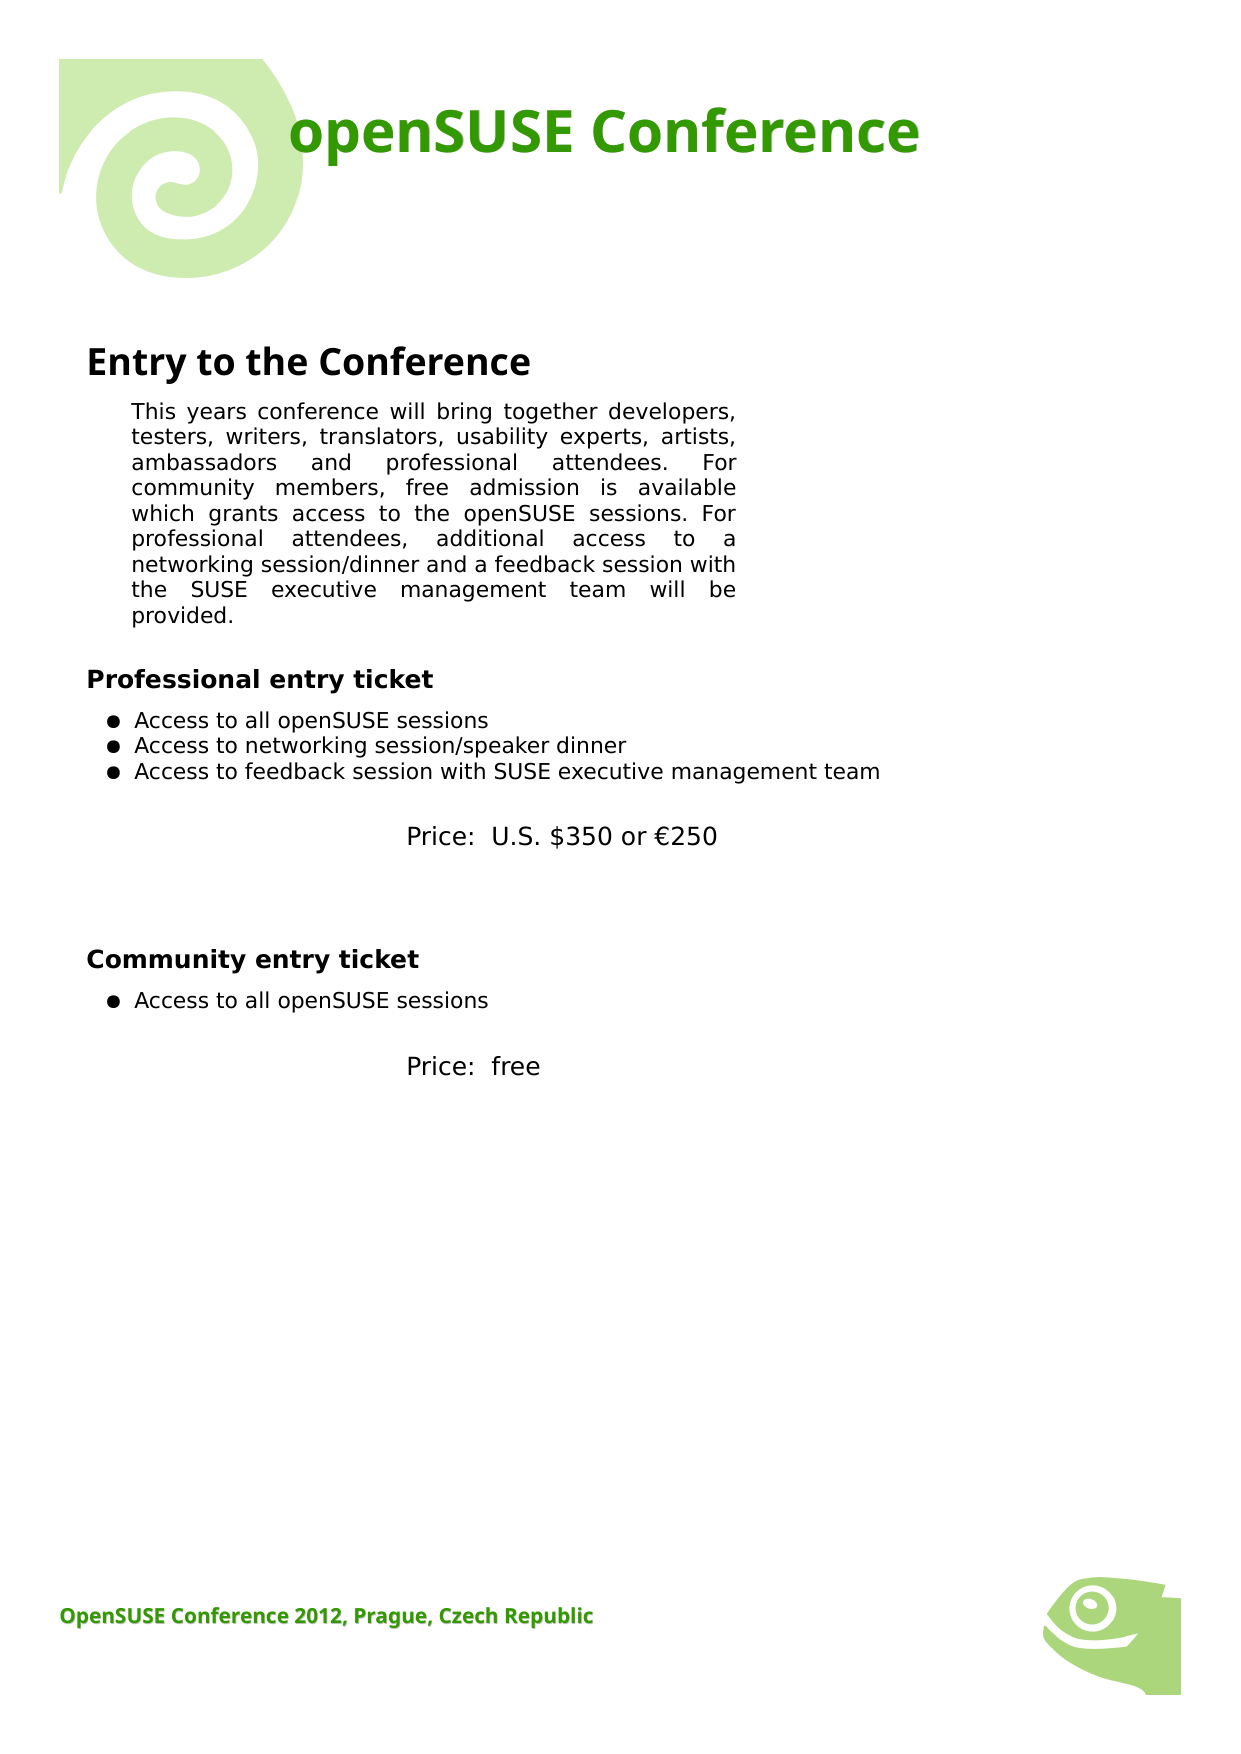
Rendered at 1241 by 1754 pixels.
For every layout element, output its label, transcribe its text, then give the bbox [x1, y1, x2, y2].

list Price: U.S. $350 or €250 [323, 822, 1181, 852]
subtitle Community entry ticket [86, 945, 1181, 974]
picture [749, 1570, 1182, 1695]
list Access to networking session/speaker dinner [104, 733, 1181, 759]
subtitle Entry to the Conference [86, 335, 1181, 386]
text This years conference will bring together developers, testers, writers, translators, usability experts, artists, ambassadors and professional attendees. For community members, free admission is available which grants access to the openSUSE sessions. For professional attendees, additional access to a networking session/dinner and a feedback session with the SUSE executive management team will be provided. [131, 399, 1141, 628]
list Price: free [323, 1052, 1181, 1081]
list Access to all openSUSE sessions [104, 708, 1181, 733]
picture [59, 59, 819, 311]
list Access to all openSUSE sessions [104, 988, 1181, 1014]
list Access to feedback session with SUSE executive management team [104, 759, 1181, 784]
subtitle Professional entry ticket [86, 665, 1181, 694]
